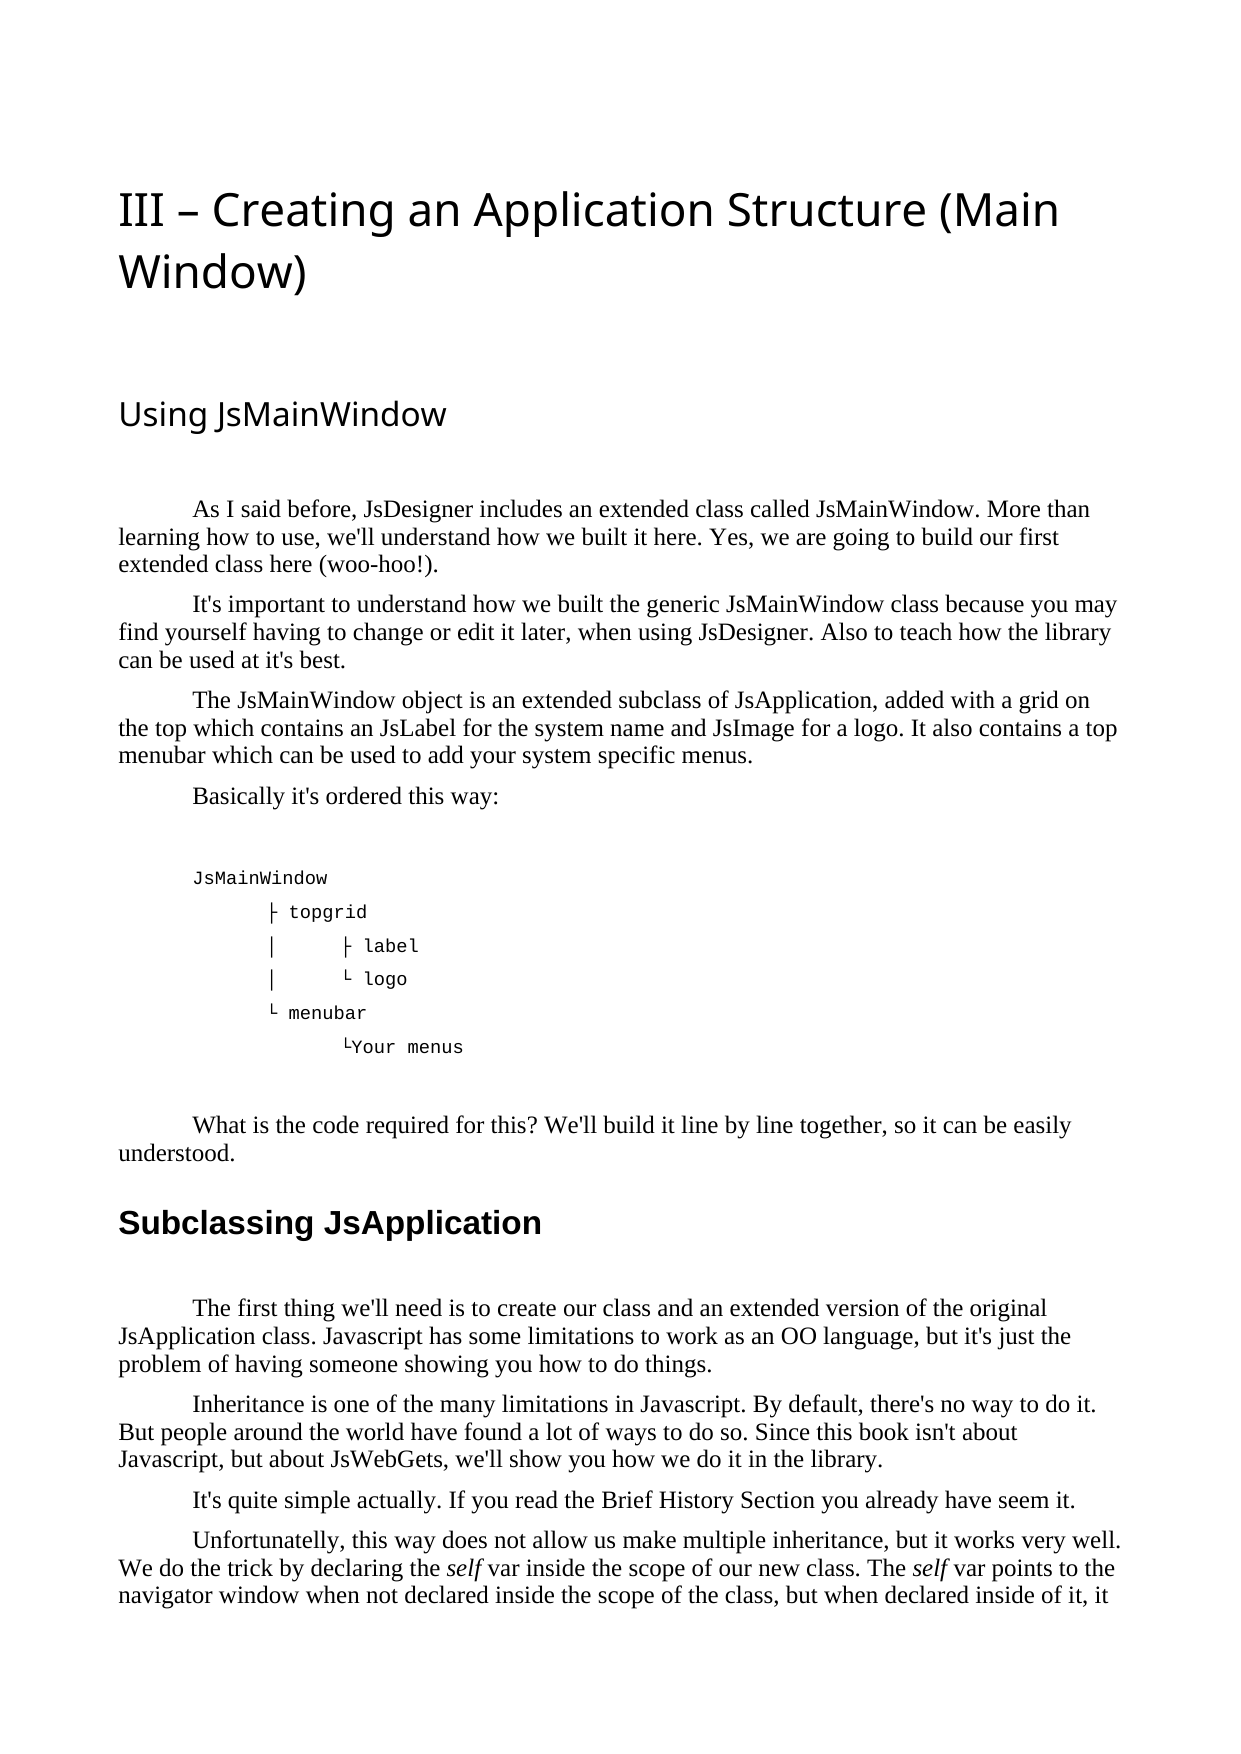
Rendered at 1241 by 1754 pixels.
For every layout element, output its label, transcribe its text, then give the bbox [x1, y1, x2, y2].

text │ └ logo [118, 970, 271, 991]
text ├ topgrid [118, 903, 271, 924]
text What is the code required for this? We'll build it line by line together, so it can be easily understood. [118, 1112, 1122, 1167]
text │ ├ label [118, 936, 271, 958]
text ├ topgrid [272, 903, 1122, 924]
text Basically it's ordered this way: [118, 782, 1122, 809]
text It's quite simple actually. If you read the Brief History Section you already have seem it. [118, 1486, 1122, 1513]
text │ ├ label [272, 936, 345, 958]
text └Your menus [118, 1038, 1122, 1059]
text Unfortunatelly, this way does not allow us make multiple inheritance, but it works very well. We do the trick by declaring the self var inside the scope of our new class. The self var points to the navigator window when not declared inside the scope of the class, but when declared inside of it, it [118, 1526, 1122, 1609]
text │ └ logo [272, 970, 1122, 991]
text JsMainWindow [118, 862, 1122, 890]
text The first thing we'll need is to create our class and an extended version of the original JsApplication class. Javascript has some limitations to work as an OO language, but it's just the problem of having someone showing you how to do things. [118, 1294, 1122, 1378]
text Inheritance is one of the many limitations in Javascript. By default, there's no way to do it. But people around the world have found a lot of ways to do so. Since this book isn't about Javascript, but about JsWebGets, we'll show you how we do it in the library. [118, 1390, 1122, 1473]
text └ menubar [118, 1004, 1122, 1025]
subtitle III – Creating an Application Structure (Main Window) [118, 177, 1122, 302]
text │ ├ label [346, 936, 1122, 958]
subtitle Subclassing JsApplication [118, 1204, 1122, 1242]
text As I said before, JsDesigner includes an extended class called JsMainWindow. More than learning how to use, we'll understand how we built it here. Yes, we are going to build our first extended class here (woo-hoo!). [118, 495, 1122, 578]
text It's important to understand how we built the generic JsMainWindow class because you may find yourself having to change or edit it later, when using JsDesigner. Also to teach how the library can be used at it's best. [118, 591, 1122, 674]
subtitle Using JsMainWindow [118, 391, 1122, 436]
text The JsMainWindow object is an extended subclass of JsApplication, added with a grid on the top which contains an JsLabel for the system name and JsImage for a logo. It also contains a top menubar which can be used to add your system specific menus. [118, 686, 1122, 769]
